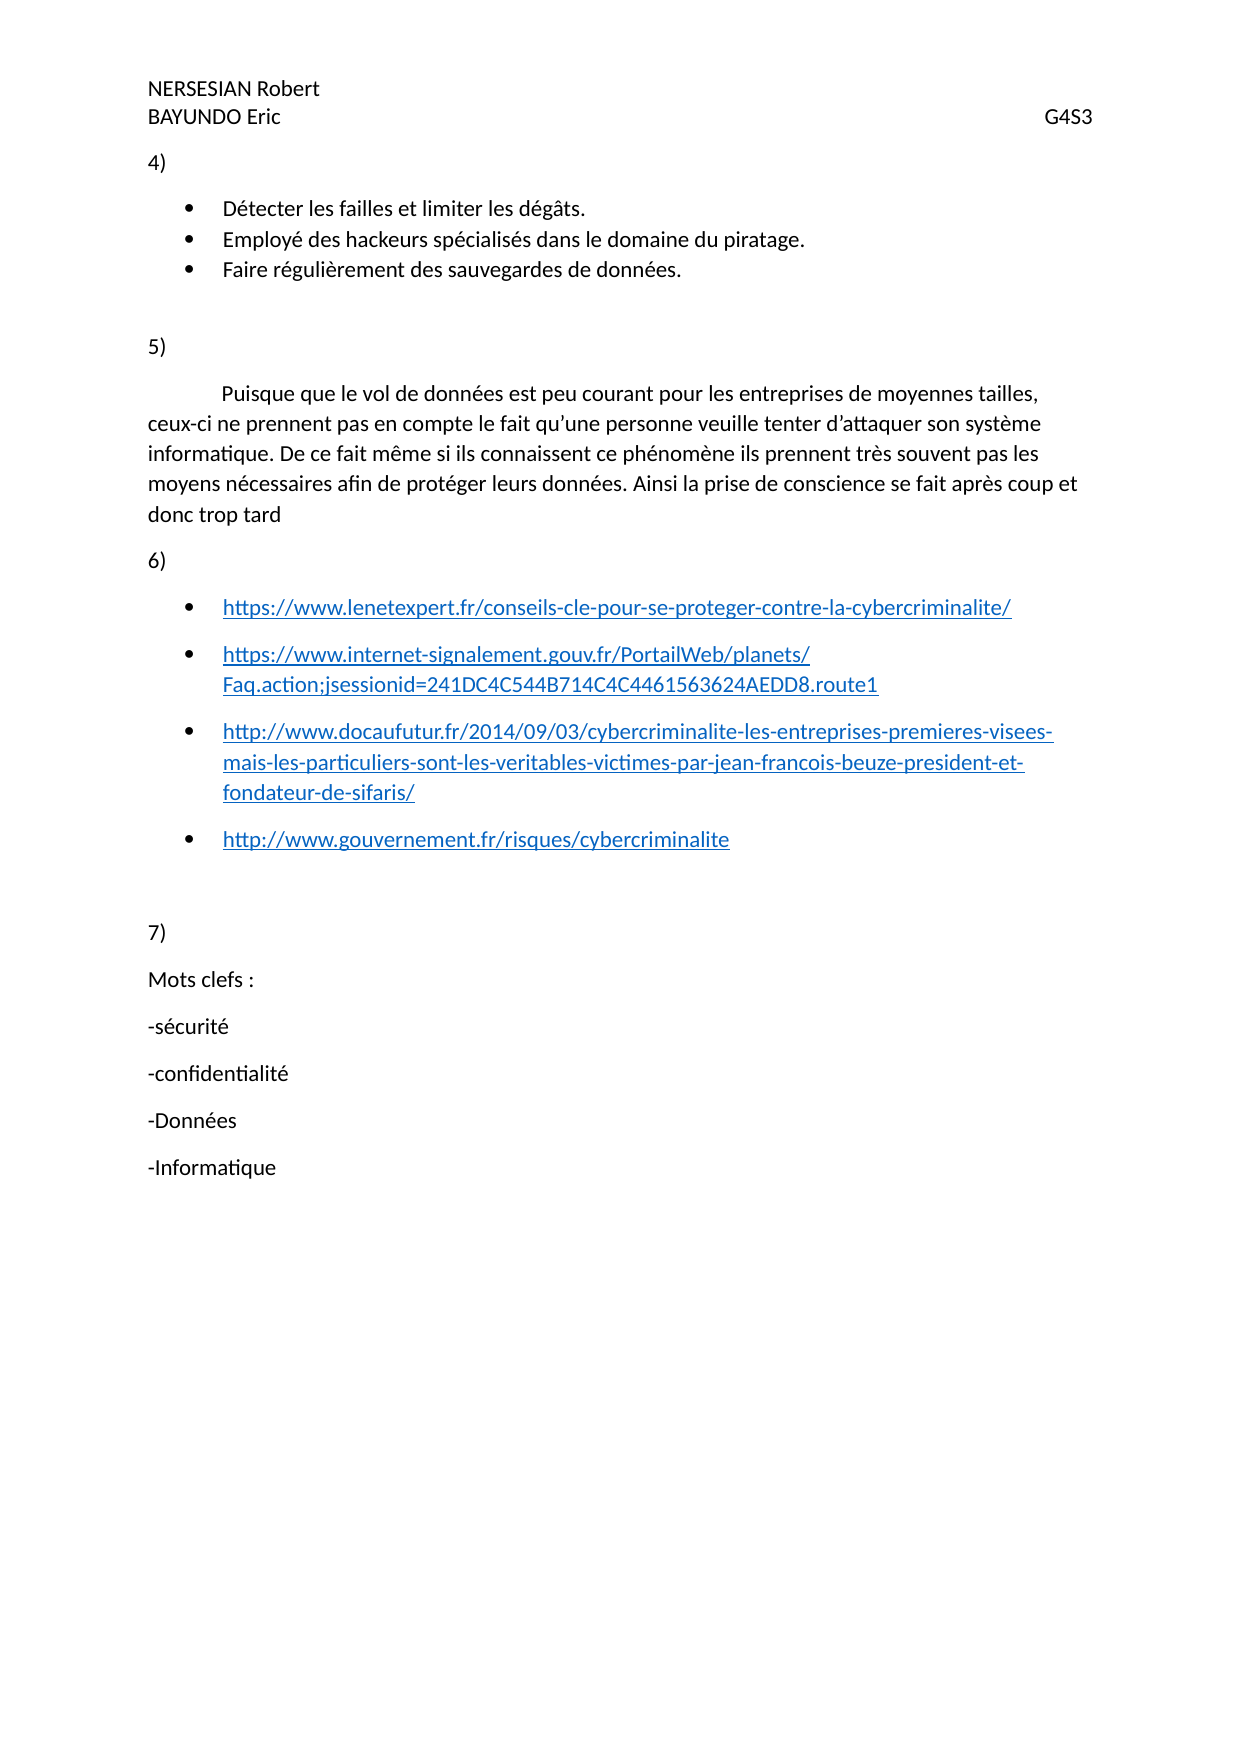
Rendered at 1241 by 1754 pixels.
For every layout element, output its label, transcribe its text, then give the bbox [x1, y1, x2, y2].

list https://www.internet-signalement.gouv.fr/PortailWeb/planets/Faq.action;jsessionid=241DC4C544B714C4C4461563624AEDD8.route1 [185, 640, 1093, 698]
text Puisque que le vol de données est peu courant pour les entreprises de moyennes tailles, ceux-ci ne prennent pas en compte le fait qu’une personne veuille tenter d’attaquer son système informatique. De ce fait même si ils connaissent ce phénomène ils prennent très souvent pas les moyens nécessaires afin de protéger leurs données. Ainsi la prise de conscience se fait après coup et donc trop tard [148, 379, 1093, 528]
text 7) [148, 918, 1093, 946]
text 6) [148, 547, 1093, 574]
text -Données [148, 1106, 1093, 1134]
text -sécurité [148, 1012, 1093, 1040]
text 4) [148, 148, 1093, 176]
text -confidentialité [148, 1059, 1093, 1087]
text Mots clefs : [148, 965, 1093, 993]
text 5) [148, 332, 1093, 360]
list https://www.lenetexpert.fr/conseils-cle-pour-se-proteger-contre-la-cybercriminalite/ [185, 593, 1093, 621]
list Faire régulièrement des sauvegardes de données. [185, 255, 1093, 283]
text -Informatique [148, 1153, 1093, 1181]
list http://www.docaufutur.fr/2014/09/03/cybercriminalite-les-entreprises-premieres-visees-mais-les-particuliers-sont-les-veritables-victimes-par-jean-francois-beuze-president-et-fondateur-de-sifaris/ [185, 717, 1093, 806]
list Employé des hackeurs spécialisés dans le domaine du piratage. [185, 225, 1093, 253]
list http://www.gouvernement.fr/risques/cybercriminalite [185, 825, 1093, 853]
list Détecter les failles et limiter les dégâts. [185, 194, 1093, 222]
